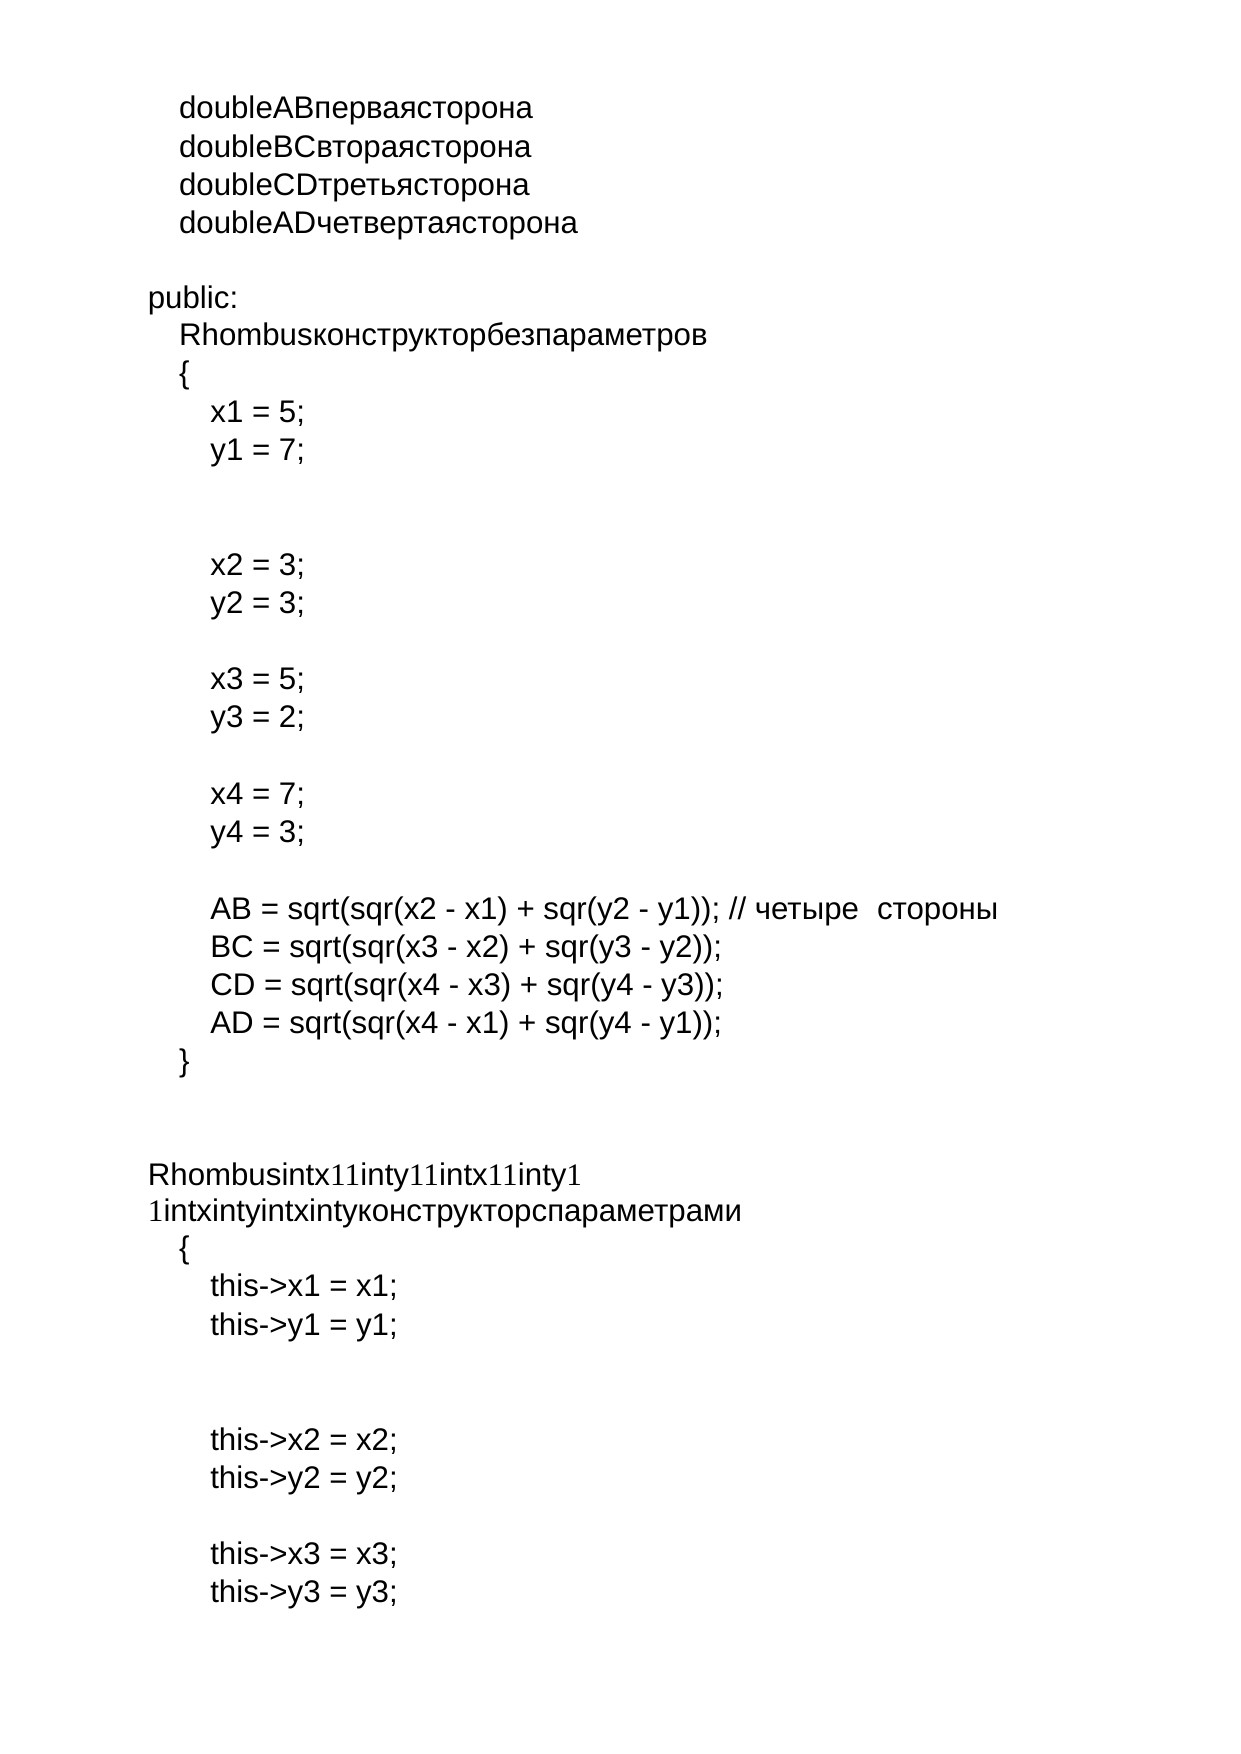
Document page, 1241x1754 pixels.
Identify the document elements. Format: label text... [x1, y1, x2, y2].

text this->y2 = y2; [148, 1458, 1152, 1496]
text this->y1 = y1; [148, 1304, 1152, 1343]
text BC = sqrt(sqr(x3 - x2) + sqr(y3 - y2)); [148, 927, 1152, 965]
text AD = sqrt(sqr(x4 - x1) + sqr(y4 - y1)); [148, 1003, 1152, 1041]
text doubleCDтретьясторона [148, 165, 1152, 203]
text x4 = 7; [148, 774, 1152, 812]
text } [148, 1041, 1152, 1079]
text y3 = 2; [148, 698, 1152, 736]
text doubleADчетвертаясторона [148, 203, 1152, 241]
text y1 = 7; [148, 430, 1152, 468]
text this->x2 = x2; [148, 1419, 1152, 1458]
text this->x3 = x3; [148, 1534, 1152, 1572]
text y4 = 3; [148, 812, 1152, 850]
text AB = sqrt(sqr(x2 - x1) + sqr(y2 - y1)); // четыре стороны [148, 889, 1152, 927]
text this->x1 = x1; [148, 1266, 1152, 1304]
text { [148, 1228, 1152, 1266]
text doubleBCвтораясторона [148, 127, 1152, 165]
text { [148, 353, 1152, 392]
text this->y3 = y3; [148, 1572, 1152, 1611]
text Rhombusintx1inty1intx1inty1intxintyintxintyконструкторспараметрами [148, 1118, 1152, 1228]
text CD = sqrt(sqr(x4 - x3) + sqr(y4 - y3)); [148, 965, 1152, 1003]
text public: [148, 279, 1152, 315]
text x3 = 5; [148, 659, 1152, 698]
text doubleABперваясторона [148, 88, 1152, 127]
text Rhombusконструкторбезпараметров [148, 315, 1152, 353]
text x1 = 5; [148, 392, 1152, 430]
text x2 = 3; [148, 545, 1152, 583]
text y2 = 3; [148, 583, 1152, 621]
